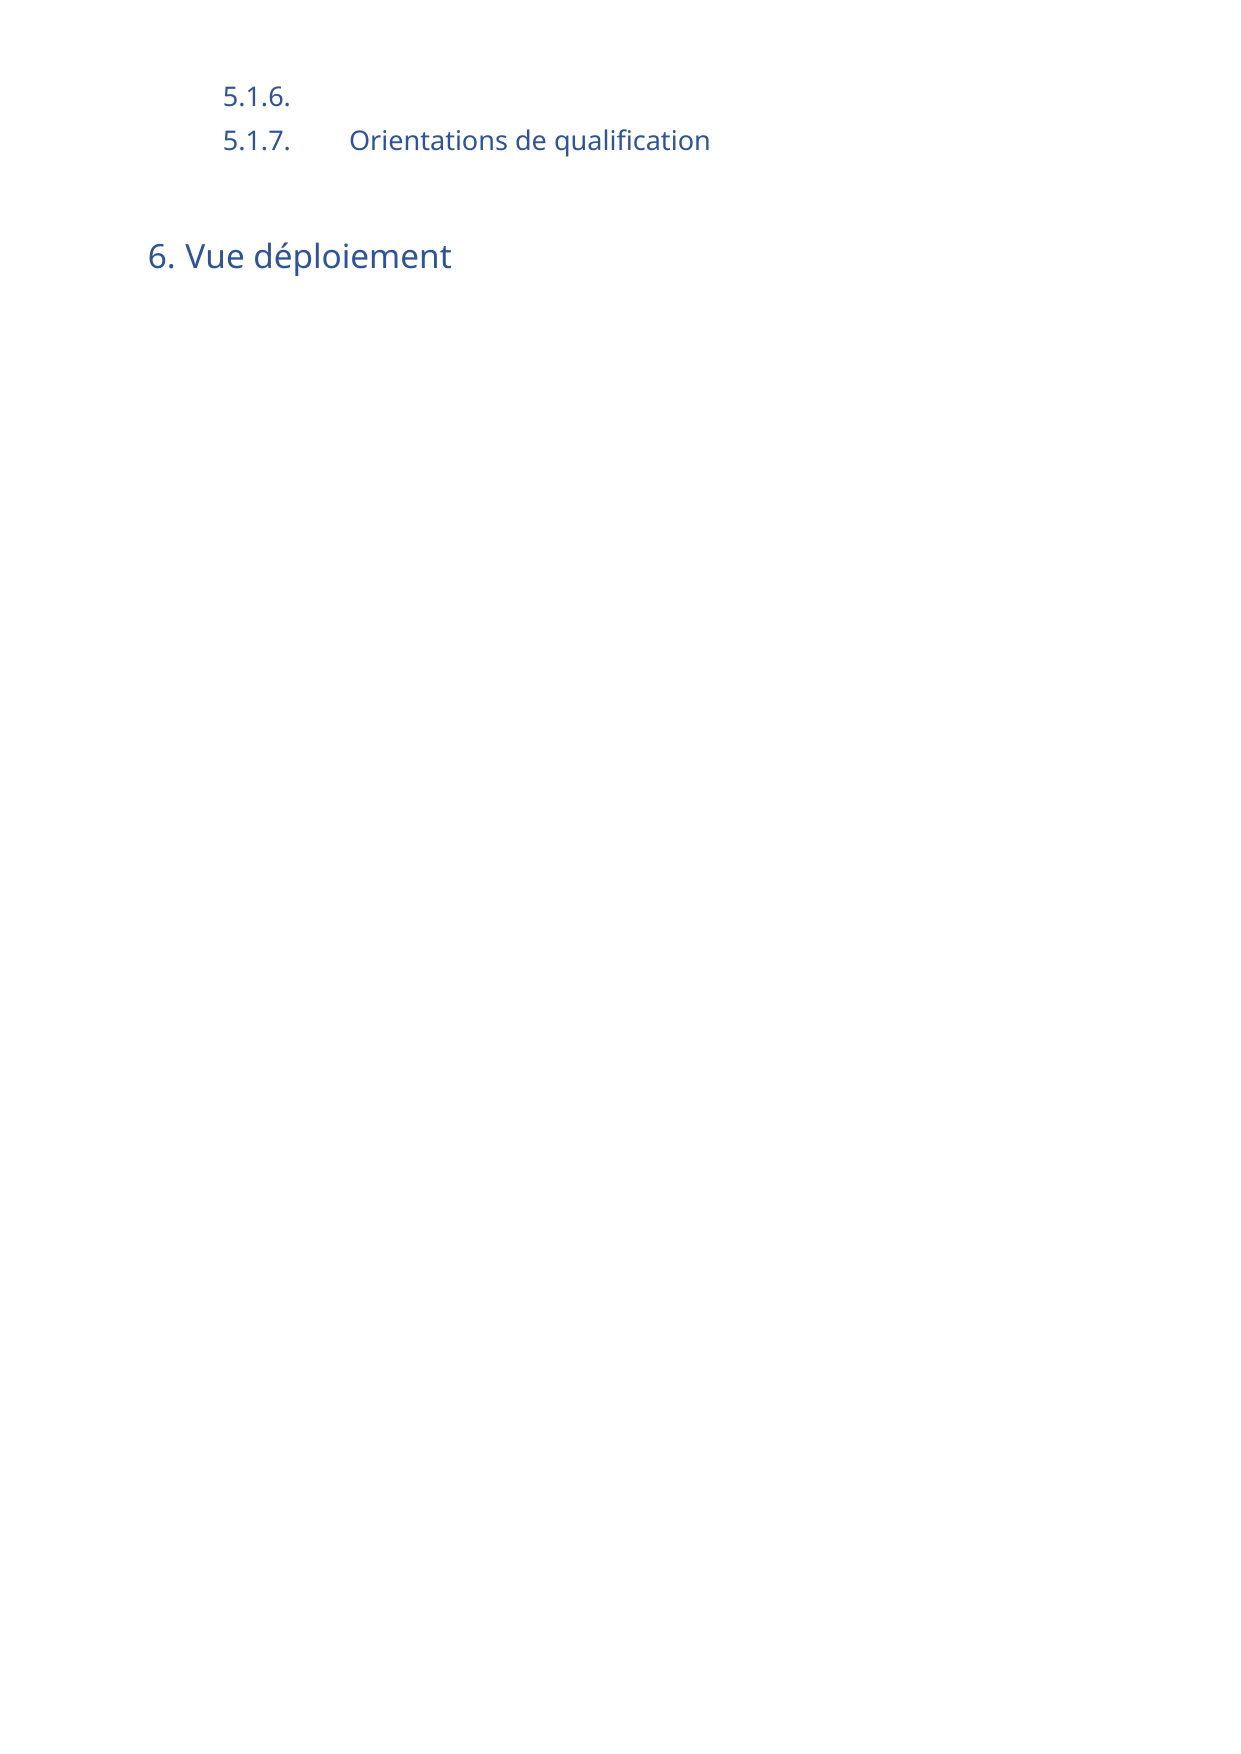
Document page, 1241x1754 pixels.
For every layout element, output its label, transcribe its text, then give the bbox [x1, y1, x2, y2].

list Vue déploiement [148, 233, 1093, 279]
list Orientations de qualification [223, 121, 1093, 158]
